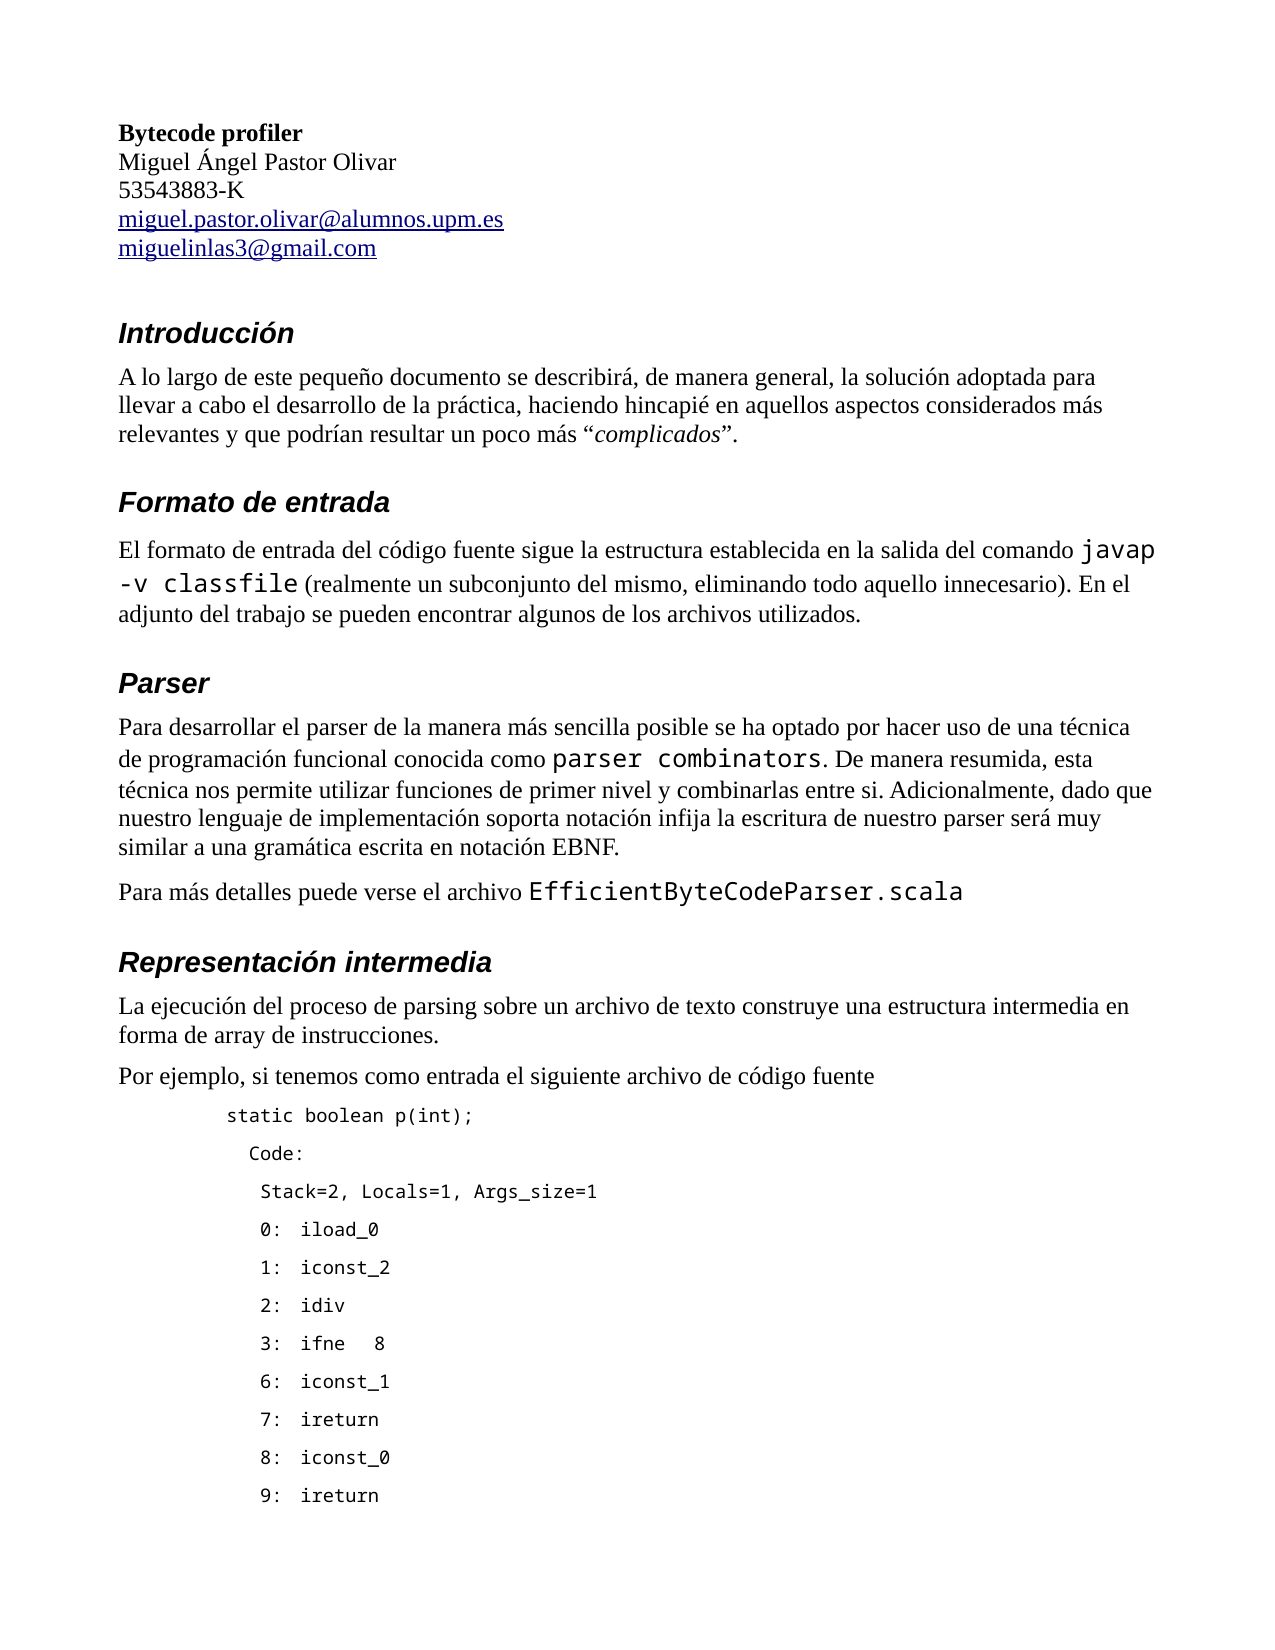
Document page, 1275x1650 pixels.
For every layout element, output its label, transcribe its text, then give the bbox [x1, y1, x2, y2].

subtitle Parser [118, 666, 1157, 699]
text 2: idiv [226, 1292, 1157, 1318]
text El formato de entrada del código fuente sigue la estructura establecida en la salida del comando javap -v classfile (realmente un subconjunto del mismo, eliminando todo aquello innecesario). En el adjunto del trabajo se pueden encontrar algunos de los archivos utilizados. [118, 531, 1157, 628]
text La ejecución del proceso de parsing sobre un archivo de texto construye una estructura intermedia en forma de array de instrucciones. [118, 991, 1157, 1048]
text Para desarrollar el parser de la manera más sencilla posible se ha optado por hacer uso de una técnica de programación funcional conocida como parser combinators. De manera resumida, esta técnica nos permite utilizar funciones de primer nivel y combinarlas entre si. Adicionalmente, dado que nuestro lenguaje de implementación soporta notación infija la escritura de nuestro parser será muy similar a una gramática escrita en notación EBNF. [118, 712, 1157, 861]
text 9: ireturn [226, 1482, 1157, 1508]
text Code: [226, 1140, 1157, 1166]
text 6: iconst_1 [226, 1368, 1157, 1394]
text 0: iload_0 [226, 1216, 1157, 1242]
text A lo largo de este pequeño documento se describirá, de manera general, la solución adoptada para llevar a cabo el desarrollo de la práctica, haciendo hincapié en aquellos aspectos considerados más relevantes y que podrían resultar un poco más “complicados”. [118, 362, 1157, 448]
text 53543883-K [118, 176, 1157, 204]
text 7: ireturn [226, 1406, 1157, 1432]
text miguel.pastor.olivar@alumnos.upm.es [118, 204, 1157, 233]
subtitle Introducción [118, 316, 1157, 349]
text 1: iconst_2 [226, 1254, 1157, 1280]
text Por ejemplo, si tenemos como entrada el siguiente archivo de código fuente [118, 1061, 1157, 1090]
subtitle Representación intermedia [118, 945, 1157, 978]
text Miguel Ángel Pastor Olivar [118, 147, 1157, 176]
text static boolean p(int); [226, 1102, 1157, 1128]
text miguelinlas3@gmail.com [118, 233, 1157, 262]
text 8: iconst_0 [226, 1444, 1157, 1470]
subtitle Formato de entrada [118, 485, 1157, 519]
text Bytecode profiler [118, 118, 1157, 147]
text 3: ifne 8 [226, 1330, 1157, 1356]
text Stack=2, Locals=1, Args_size=1 [226, 1178, 1157, 1204]
text Para más detalles puede verse el archivo EfficientByteCodeParser.scala [118, 873, 1157, 907]
